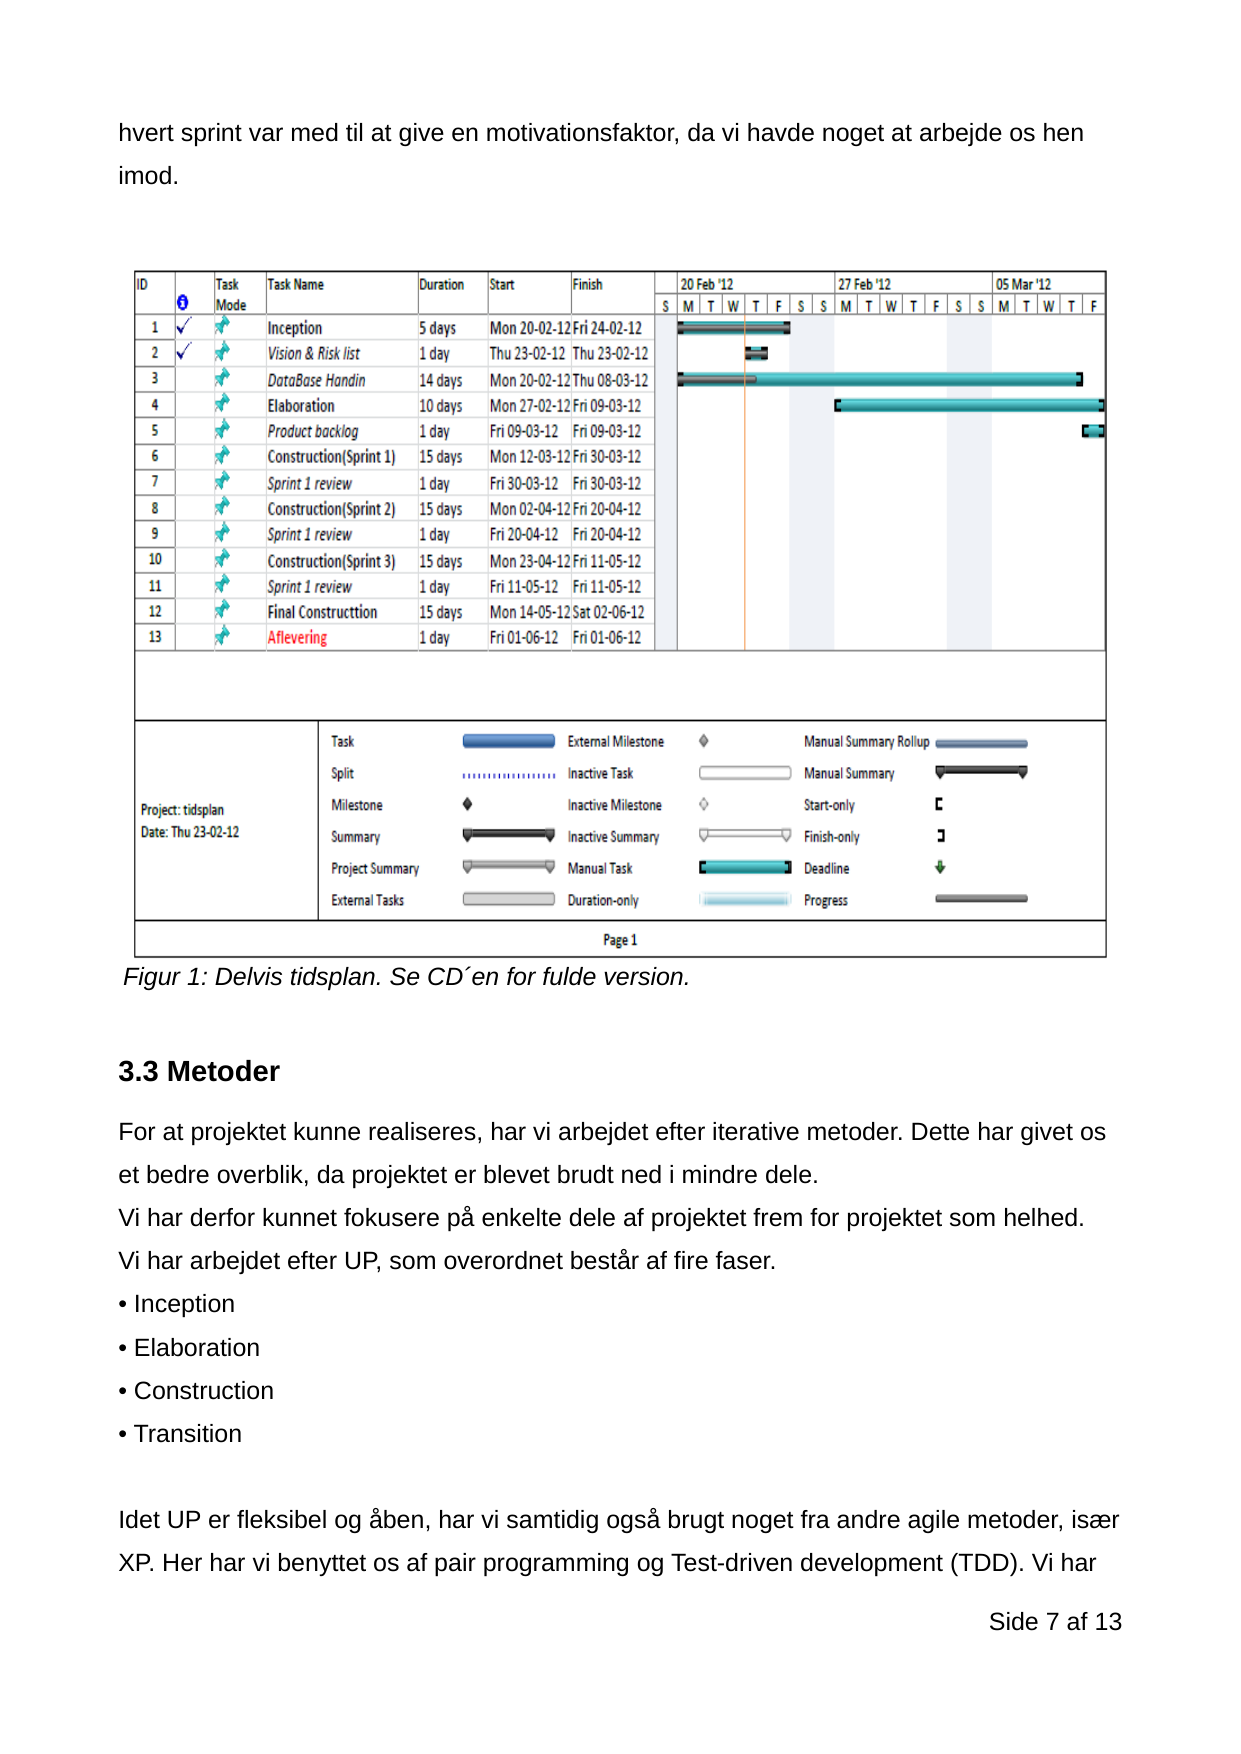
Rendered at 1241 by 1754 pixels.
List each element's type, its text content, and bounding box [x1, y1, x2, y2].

text • Transition [118, 1419, 1122, 1447]
text hvert sprint var med til at give en motivationsfaktor, da vi havde noget at arbejde os hen imod. [118, 118, 1122, 190]
text et bedre overblik, da projektet er blevet brudt ned i mindre dele. [118, 1160, 1122, 1189]
text • Elaboration [118, 1332, 1122, 1361]
subtitle 3.3 Metoder [118, 1054, 1122, 1088]
text • Construction [118, 1376, 1122, 1404]
text Figur 1: Delvis tidsplan. Se CD´en for fulde version. [123, 962, 1117, 991]
text Vi har arbejdet efter UP, som overordnet består af fire faser. [118, 1246, 1122, 1275]
text Idet UP er fleksibel og åben, har vi samtidig også brugt noget fra andre agile metoder, især XP. Her har vi benyttet os af pair programming og Test-driven development (TDD). Vi har [118, 1505, 1122, 1577]
text • Inception [118, 1289, 1122, 1318]
text For at projektet kunne realiseres, har vi arbejdet efter iterative metoder. Dette har givet os [118, 1117, 1122, 1146]
text Vi har derfor kunnet fokusere på enkelte dele af projektet frem for projektet som helhed. [118, 1203, 1122, 1232]
